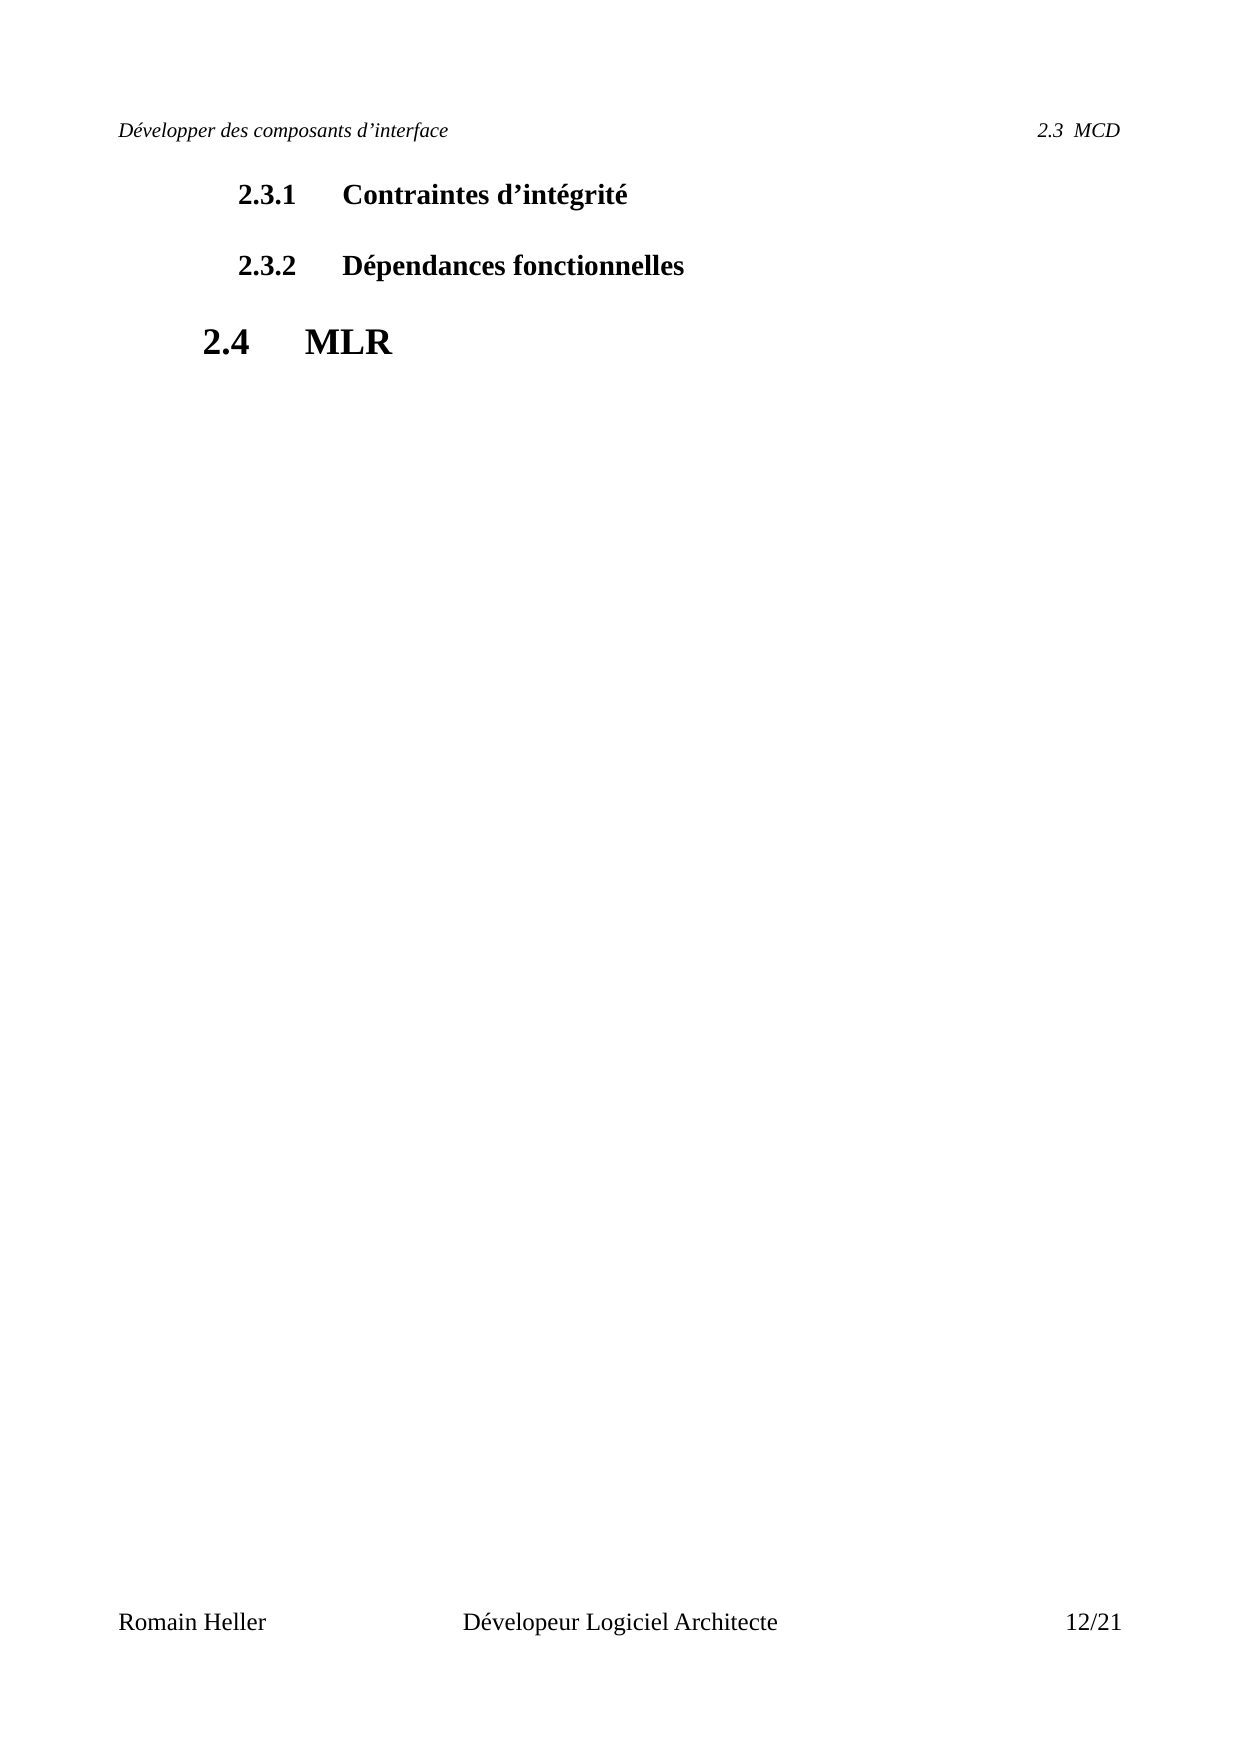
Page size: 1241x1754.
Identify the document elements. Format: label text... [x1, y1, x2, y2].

subtitle Contraintes d’intégrité [231, 177, 1122, 211]
subtitle Dépendances fonctionnelles [231, 248, 1122, 282]
subtitle MLR [193, 319, 1122, 362]
